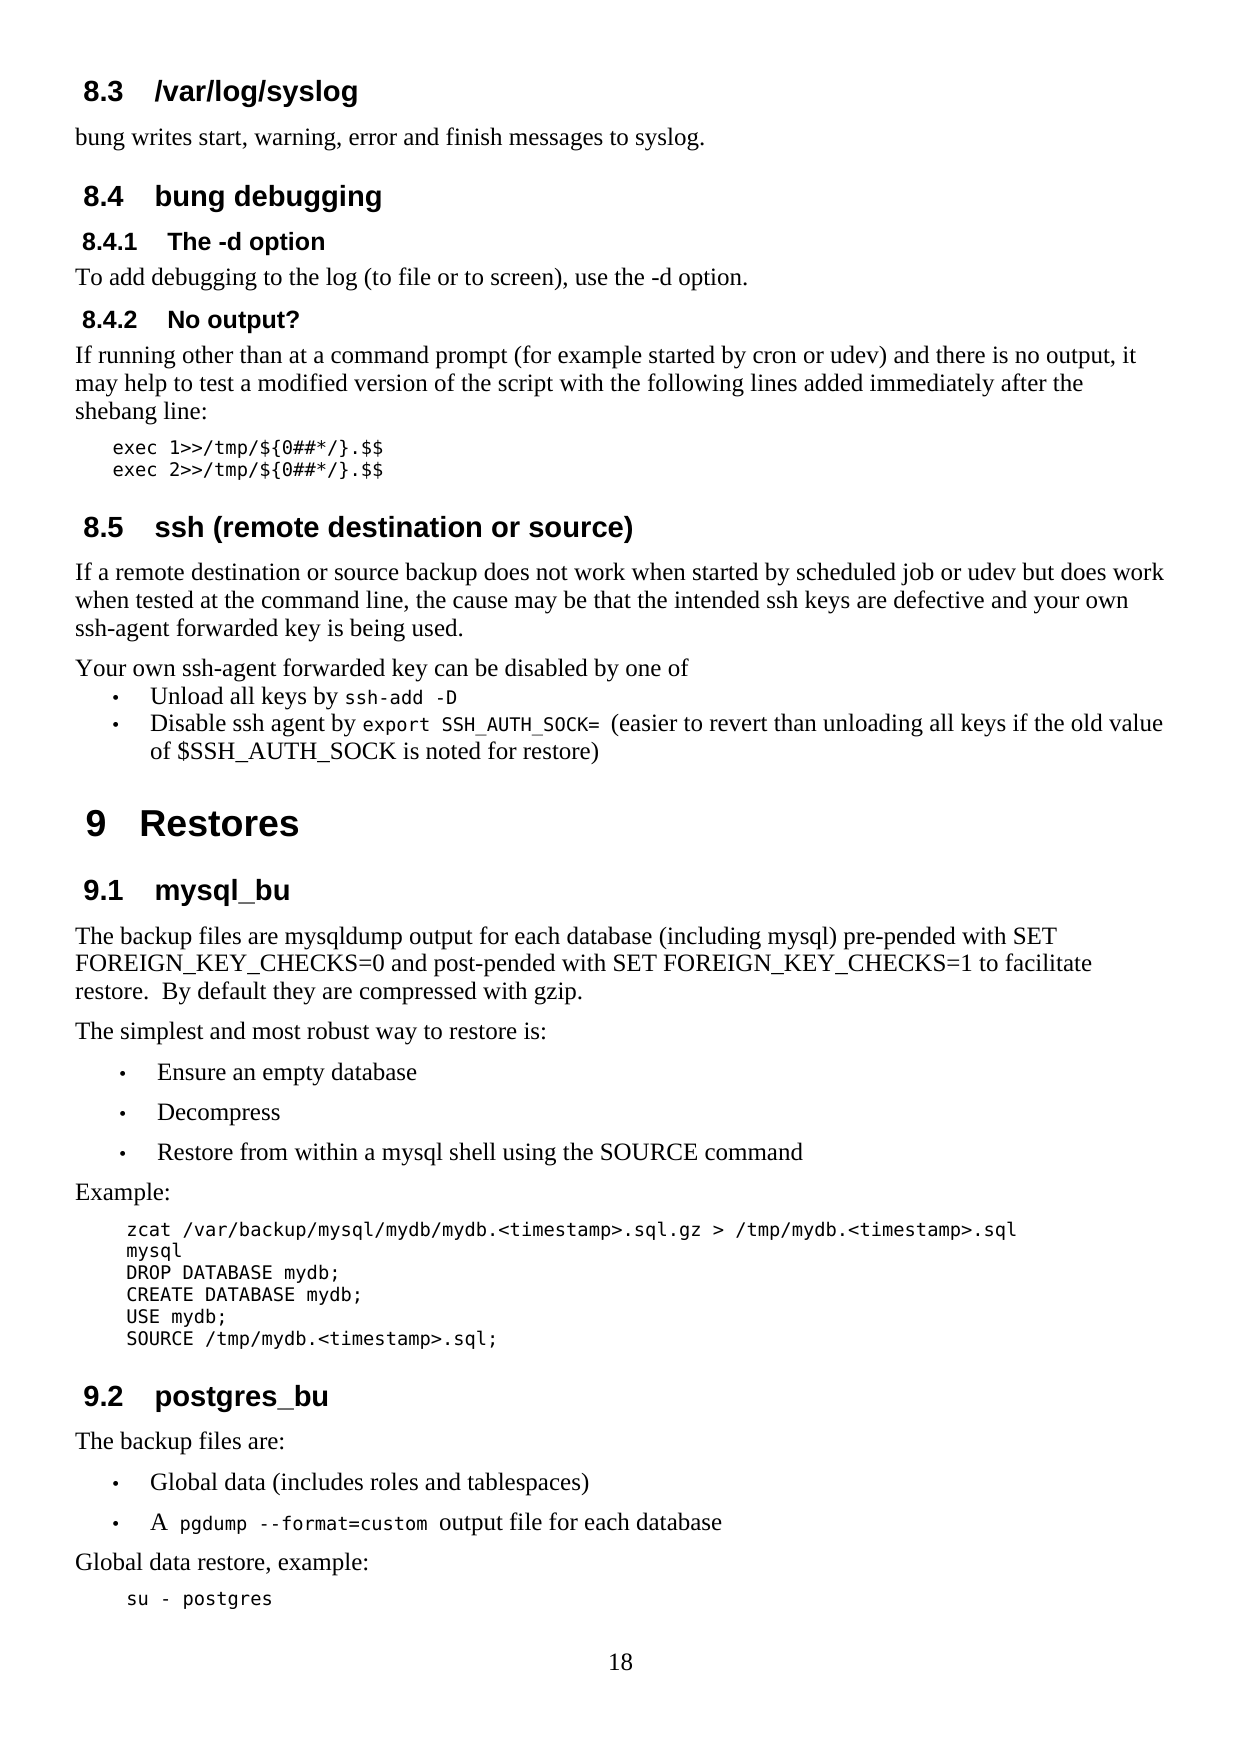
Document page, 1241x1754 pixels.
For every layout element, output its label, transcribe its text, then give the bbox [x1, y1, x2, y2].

subtitle bung debugging [75, 180, 1166, 213]
subtitle No output? [75, 306, 1166, 334]
text CREATE DATABASE mydb; [126, 1284, 1166, 1306]
list Global data (includes roles and tablespaces) [112, 1468, 1166, 1495]
text USE mydb; [126, 1306, 1166, 1328]
text SOURCE /tmp/mydb.<timestamp>.sql; [126, 1328, 1166, 1350]
text mysql [126, 1240, 1166, 1262]
text Your own ssh-agent forwarded key can be disabled by one of [75, 654, 1166, 682]
subtitle postgres_bu [75, 1380, 1166, 1412]
list Unload all keys by ssh-add -D [112, 682, 1166, 709]
text zcat /var/backup/mysql/mydb/mydb.<timestamp>.sql.gz > /tmp/mydb.<timestamp>.sql [126, 1218, 1166, 1240]
list Ensure an empty database [119, 1058, 1166, 1085]
subtitle Restores [75, 802, 1166, 844]
list Disable ssh agent by export SSH_AUTH_SOCK= (easier to revert than unloading all keys if the old value of $SSH_AUTH_SOCK is noted for restore) [112, 709, 1166, 765]
text exec 2>>/tmp/${0##*/}.$$ [112, 459, 1166, 481]
text The simplest and most robust way to restore is: [75, 1017, 1166, 1045]
text su - postgres [126, 1588, 1166, 1610]
text The backup files are mysqldump output for each database (including mysql) pre-pended with SET FOREIGN_KEY_CHECKS=0 and post-pended with SET FOREIGN_KEY_CHECKS=1 to facilitate restore. By default they are compressed with gzip. [75, 922, 1166, 1005]
text DROP DATABASE mydb; [126, 1262, 1166, 1284]
subtitle mysql_bu [75, 874, 1166, 907]
text The backup files are: [75, 1427, 1166, 1455]
list Restore from within a mysql shell using the SOURCE command [119, 1138, 1166, 1166]
text Example: [75, 1178, 1166, 1206]
text exec 1>>/tmp/${0##*/}.$$ [112, 437, 1166, 459]
text If a remote destination or source backup does not work when started by scheduled job or udev but does work when tested at the command line, the cause may be that the intended ssh keys are defective and your own ssh-agent forwarded key is being used. [75, 558, 1166, 642]
text If running other than at a command prompt (for example started by cron or udev) and there is no output, it may help to test a modified version of the script with the following lines added immediately after the shebang line: [75, 341, 1166, 424]
text To add debugging to the log (to file or to screen), use the -d option. [75, 263, 1166, 291]
list Decompress [119, 1098, 1166, 1126]
subtitle ssh (remote destination or source) [75, 511, 1166, 543]
list A pgdump --format=custom output file for each database [112, 1508, 1166, 1536]
subtitle /var/log/syslog [75, 75, 1166, 108]
subtitle The -d option [75, 228, 1166, 256]
text Global data restore, example: [75, 1548, 1166, 1576]
text bung writes start, warning, error and finish messages to syslog. [75, 123, 1166, 150]
